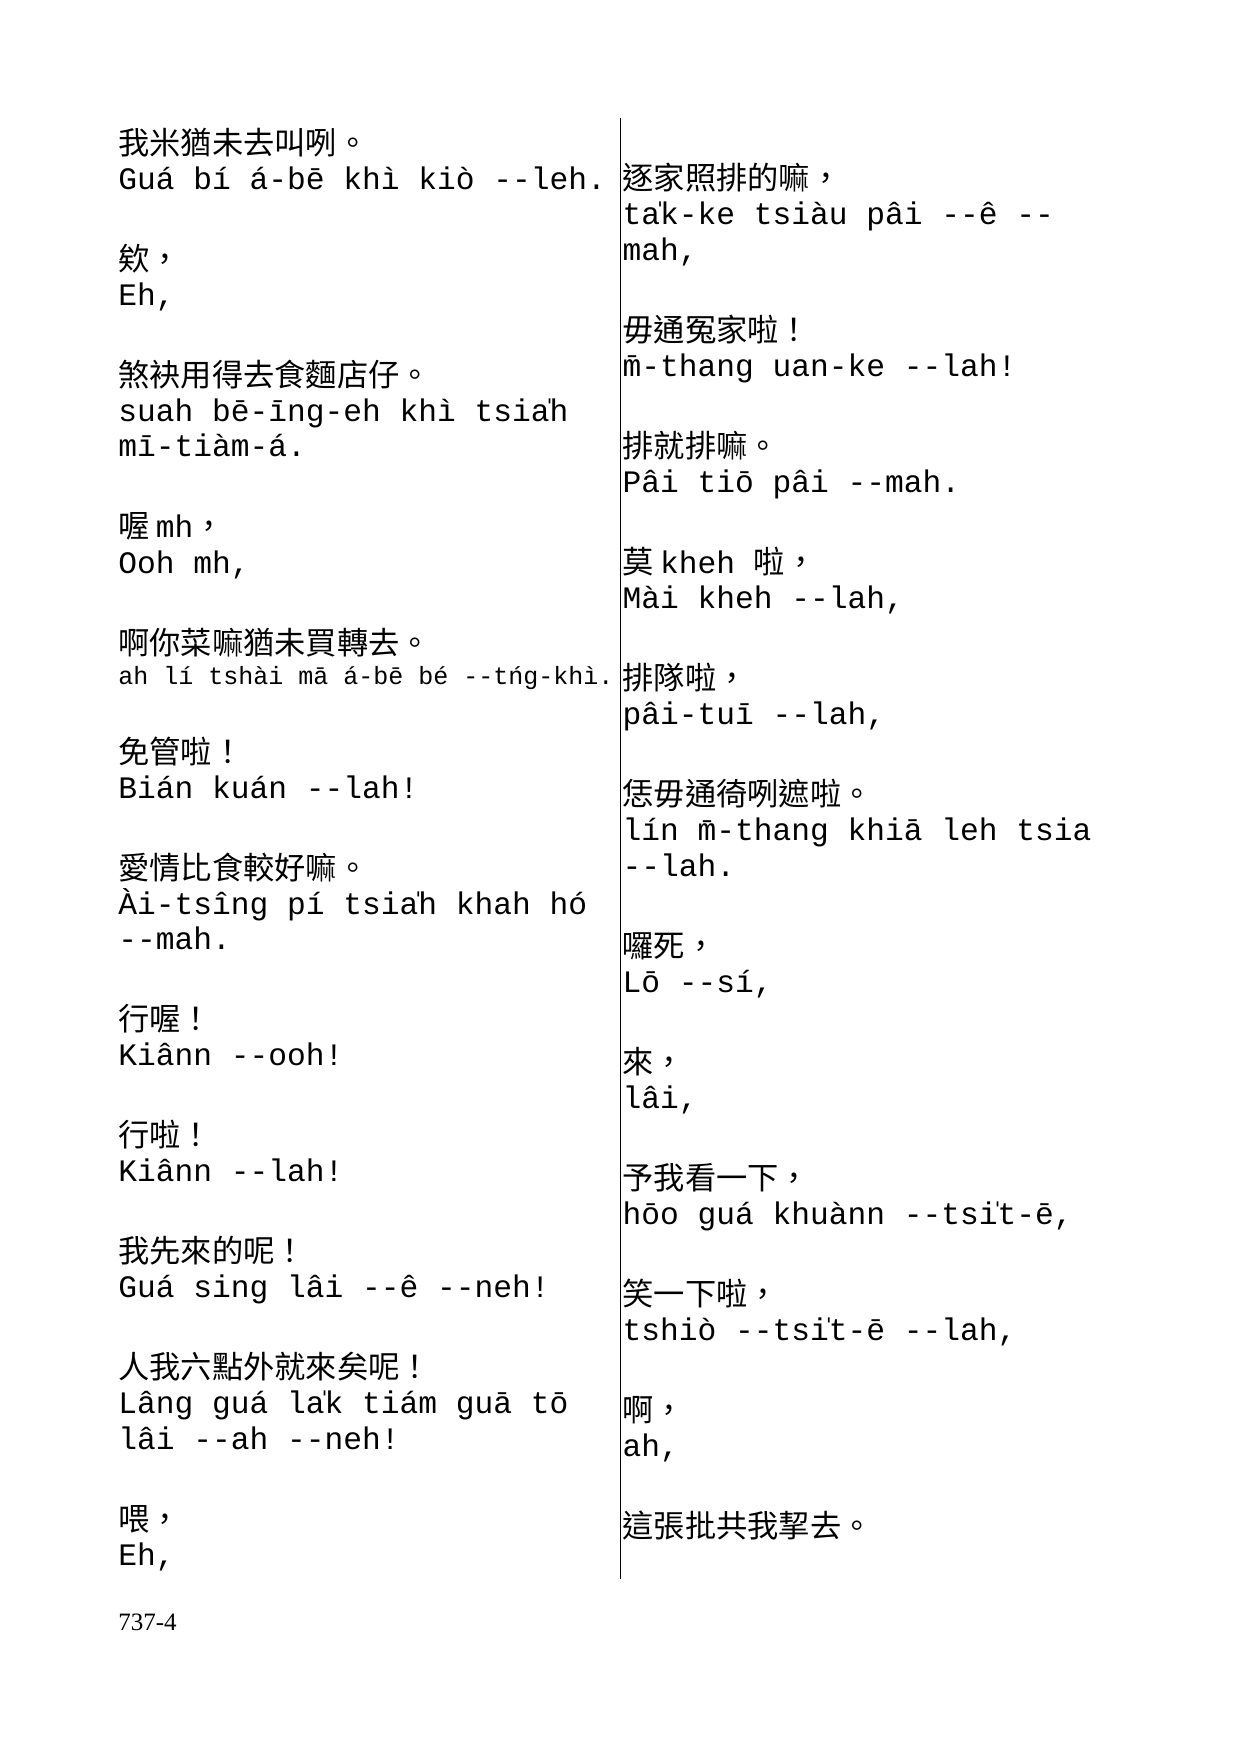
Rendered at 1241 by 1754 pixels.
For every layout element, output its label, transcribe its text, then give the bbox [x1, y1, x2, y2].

text Pâi tiō pâi --mah. [622, 466, 1122, 502]
text tshiò --tsi̍t-ē --lah, [622, 1314, 1122, 1350]
text suah bē-īng-eh khì tsia̍h mī-tiàm-á. [118, 395, 618, 466]
text lín m̄-thang khiā leh tsia --lah. [622, 815, 1122, 886]
text 煞袂用得去食麵店仔。 [118, 350, 618, 395]
text 逐家照排的嘛， [622, 153, 1122, 199]
text pâi-tuī --lah, [622, 699, 1122, 734]
text Ooh mh, [118, 547, 618, 583]
text 啊你菜嘛猶未買轉去。 [118, 618, 618, 663]
text 來， [622, 1037, 1122, 1082]
text 予我看一下， [622, 1153, 1122, 1198]
text Mài kheh --lah, [622, 583, 1122, 618]
text Kiânn --ooh! [118, 1040, 618, 1075]
text 排就排嘛。 [622, 421, 1122, 466]
text 啊， [622, 1385, 1122, 1430]
text 排隊啦， [622, 653, 1122, 699]
text 欸， [118, 234, 618, 279]
text ta̍k-ke tsiàu pâi --ê --mah, [622, 199, 1122, 269]
text lâi, [622, 1082, 1122, 1118]
text 笑一下啦， [622, 1269, 1122, 1314]
text Bián kuán --lah! [118, 772, 618, 808]
text Guá sing lâi --ê --neh! [118, 1272, 618, 1307]
text Lâng guá la̍k tiám guā tō lâi --ah --neh! [118, 1388, 618, 1459]
text ah, [622, 1430, 1122, 1466]
text 我米猶未去叫咧。 [118, 118, 618, 163]
text 喂， [118, 1494, 618, 1539]
text Ài-tsîng pí tsia̍h khah hó --mah. [118, 888, 618, 959]
text 人我六點外就來矣呢！ [118, 1343, 618, 1388]
text 喔mh， [118, 502, 618, 547]
text 免管啦！ [118, 727, 618, 772]
text ah lí tshài mā á-bē bé --tńg-khì. [118, 663, 618, 692]
text 行啦！ [118, 1111, 618, 1156]
text 我先來的呢！ [118, 1227, 618, 1272]
text Eh, [118, 1539, 618, 1575]
text Lō --sí, [622, 966, 1122, 1002]
text hōo guá khuànn --tsi̍t-ē, [622, 1198, 1122, 1234]
text 愛情比食較好嘛。 [118, 843, 618, 888]
text Eh, [118, 279, 618, 315]
text 恁毋通徛咧遮啦。 [622, 769, 1122, 815]
text Guá bí á-bē khì kiò --leh. [118, 163, 618, 199]
text Kiânn --lah! [118, 1156, 618, 1191]
text 行喔！ [118, 994, 618, 1040]
text 這張批共我挈去。 [622, 1501, 1122, 1546]
text m̄-thang uan-ke --lah! [622, 350, 1122, 386]
text 莫kheh 啦， [622, 537, 1122, 583]
text 毋通冤家啦！ [622, 305, 1122, 350]
text 囉死， [622, 921, 1122, 966]
